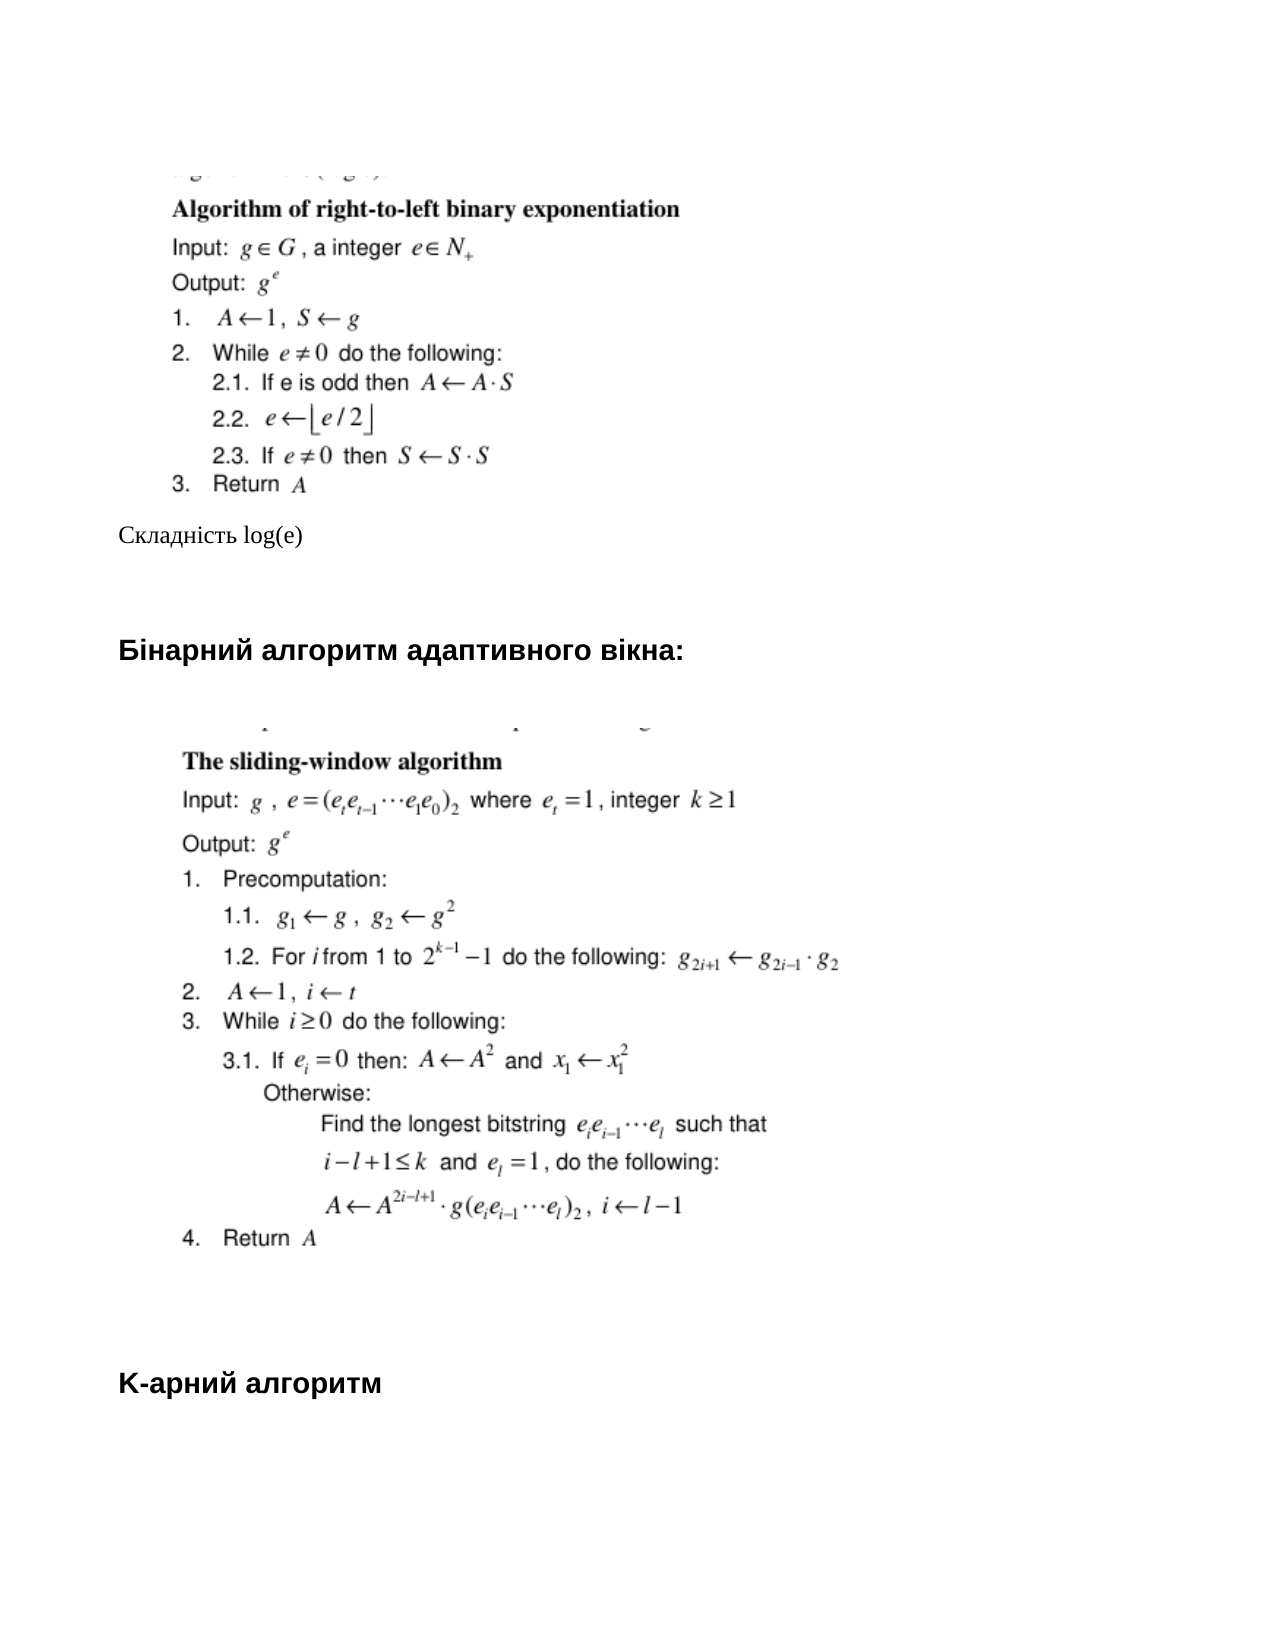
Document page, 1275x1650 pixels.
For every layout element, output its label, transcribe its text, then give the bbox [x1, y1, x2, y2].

subtitle Бінарний алгоритм адаптивного вікна: [118, 633, 1157, 666]
subtitle K-арний алгоритм [118, 1366, 1157, 1399]
picture [118, 176, 1157, 515]
picture [118, 728, 1157, 1262]
text Складність log(e) [118, 515, 1157, 549]
